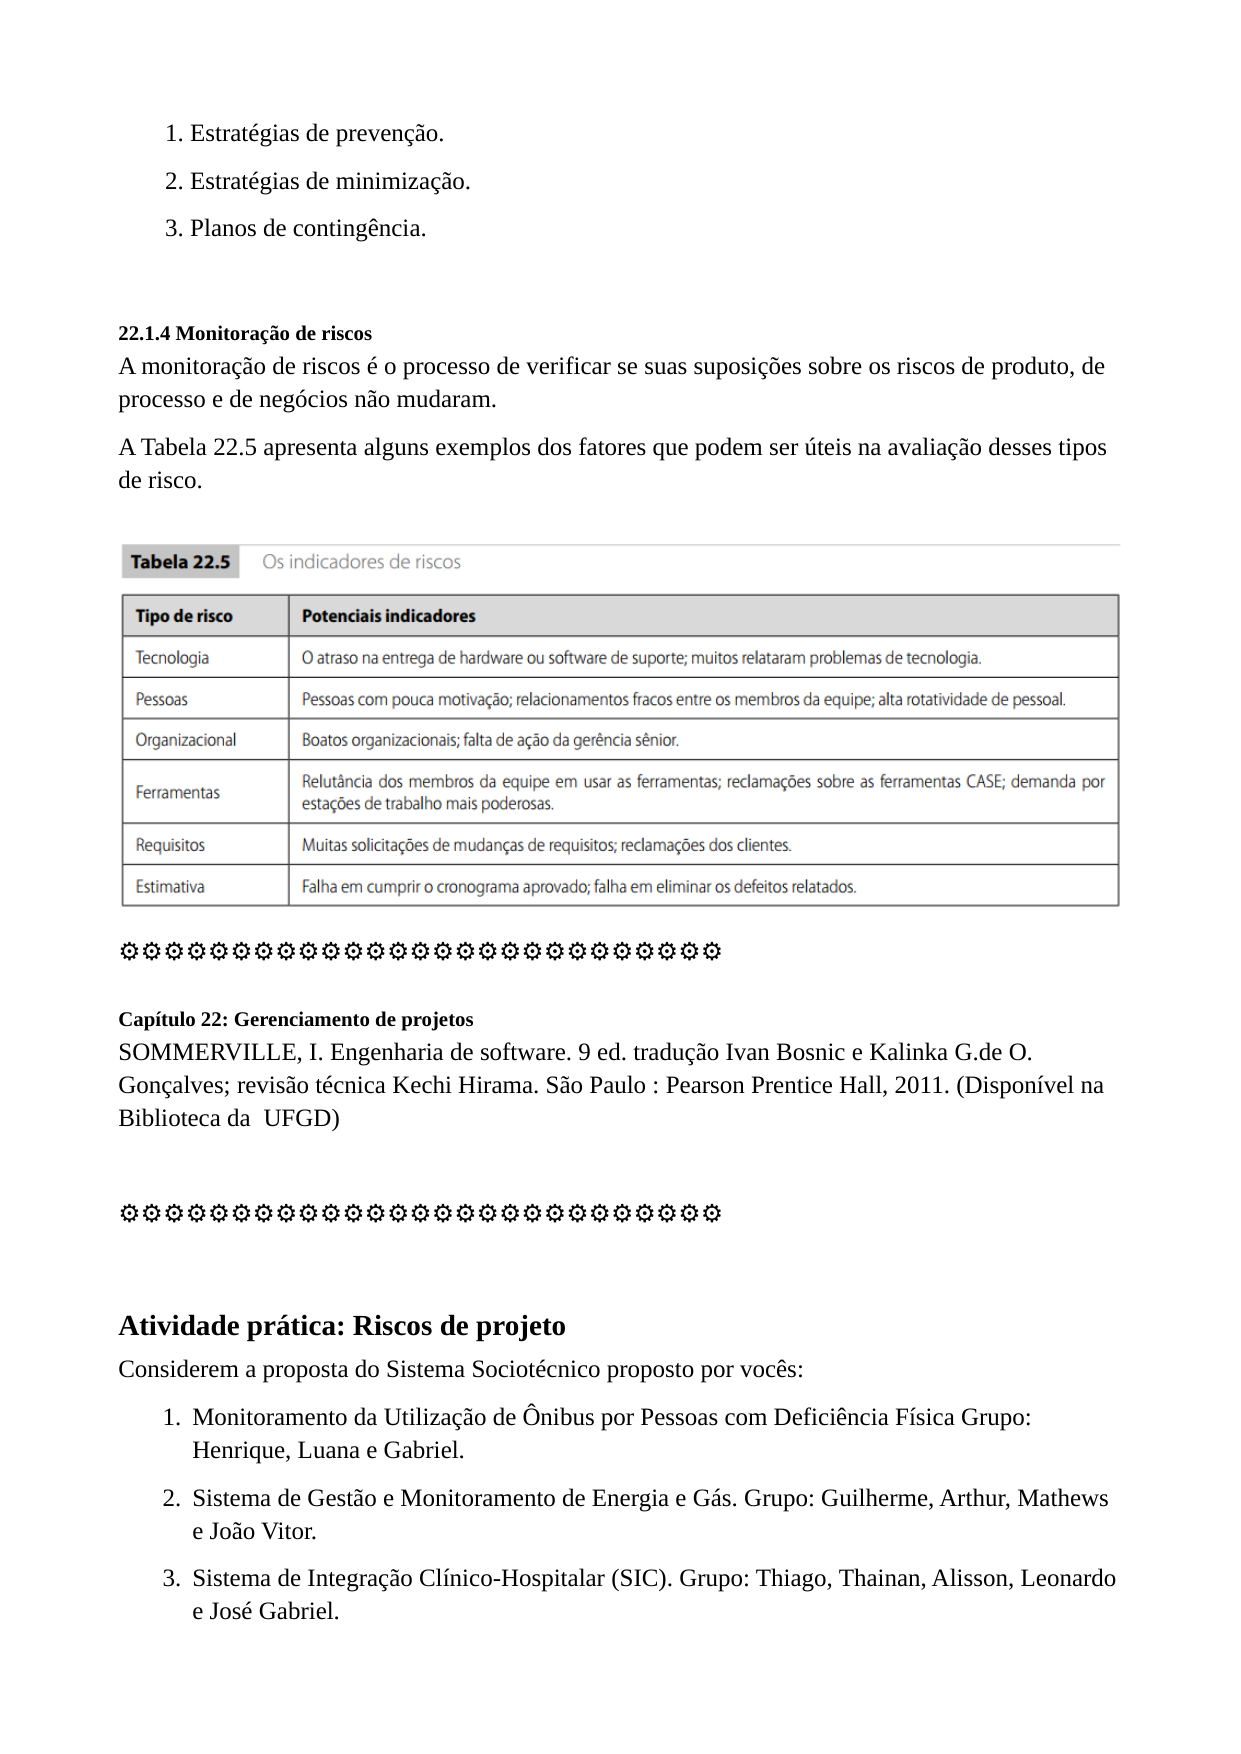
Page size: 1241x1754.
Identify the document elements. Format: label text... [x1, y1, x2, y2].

text 3. Planos de contingência. [165, 213, 1122, 242]
list Sistema de Gestão e Monitoramento de Energia e Gás. Grupo: Guilherme, Arthur, Mathews e João Vitor. [162, 1483, 1122, 1544]
text SOMMERVILLE, I. Engenharia de software. 9 ed. tradução Ivan Bosnic e Kalinka G.de O. Gonçalves; revisão técnica Kechi Hirama. São Paulo : Pearson Prentice Hall, 2011. (Disponível na Biblioteca da UFGD) [118, 1037, 1122, 1132]
picture [118, 541, 1123, 909]
text 1. Estratégias de prevenção. [165, 118, 1122, 147]
text Considerem a proposta do Sistema Sociotécnico proposto por vocês: [118, 1354, 1122, 1383]
subtitle Atividade prática: Riscos de projeto [118, 1308, 1122, 1342]
text ⚙️⚙️⚙️⚙️⚙️⚙️⚙️⚙️⚙️⚙️⚙️⚙️⚙️⚙️⚙️⚙️⚙️⚙️⚙️⚙️⚙️⚙️⚙️⚙️⚙️⚙️⚙️ [118, 937, 1122, 966]
list Monitoramento da Utilização de Ônibus por Pessoas com Deficiência Física Grupo: Henrique, Luana e Gabriel. [162, 1402, 1122, 1464]
text 2. Estratégias de minimização. [165, 166, 1122, 194]
text A Tabela 22.5 apresenta alguns exemplos dos fatores que podem ser úteis na avaliação desses tipos de risco. [118, 432, 1122, 494]
text A monitoração de riscos é o processo de verificar se suas suposições sobre os riscos de produto, de processo e de negócios não mudaram. [118, 351, 1122, 413]
subtitle Capítulo 22: Gerenciamento de projetos [118, 1007, 1122, 1031]
text ⚙️⚙️⚙️⚙️⚙️⚙️⚙️⚙️⚙️⚙️⚙️⚙️⚙️⚙️⚙️⚙️⚙️⚙️⚙️⚙️⚙️⚙️⚙️⚙️⚙️⚙️⚙️ [118, 1199, 1122, 1227]
subtitle 22.1.4 Monitoração de riscos [118, 321, 1122, 345]
list Sistema de Integração Clínico-Hospitalar (SIC). Grupo: Thiago, Thainan, Alisson, Leonardo e José Gabriel. [162, 1563, 1122, 1625]
